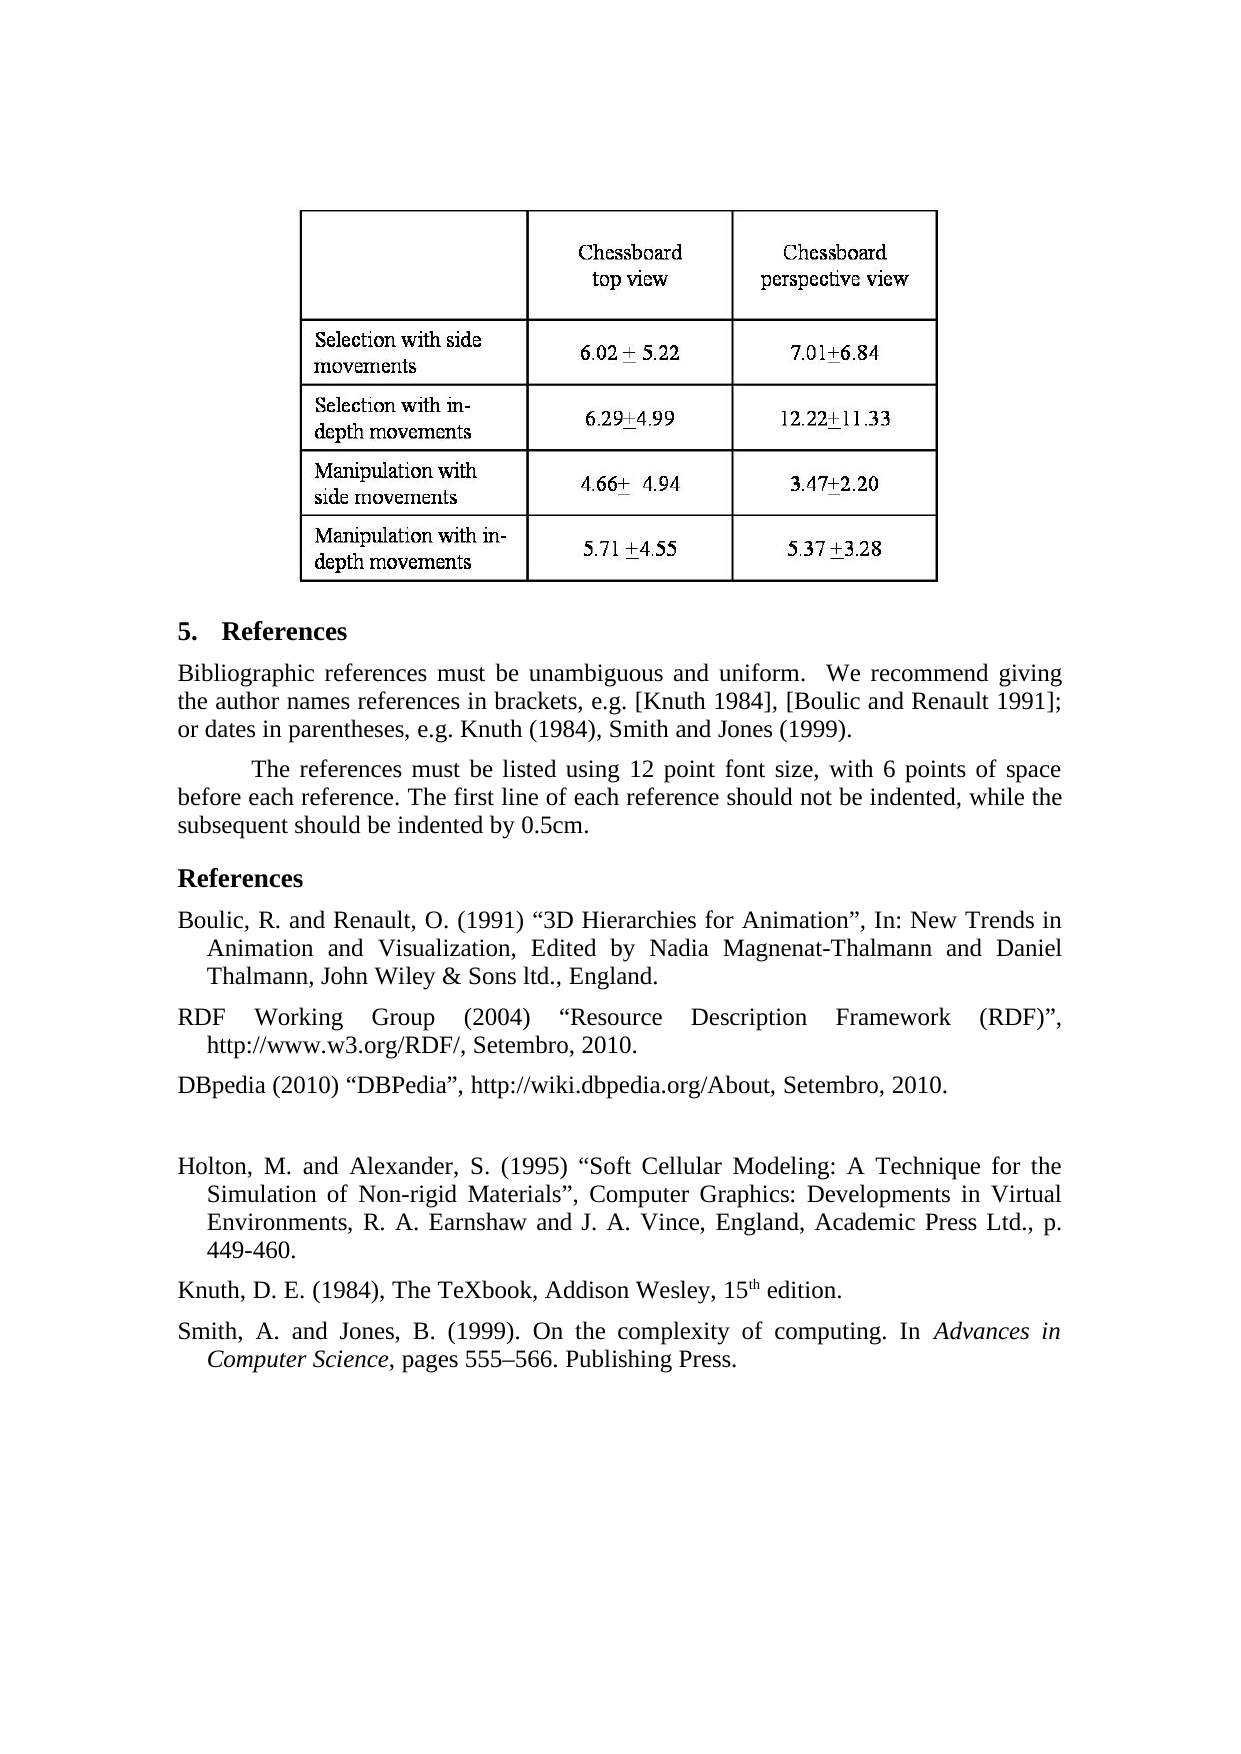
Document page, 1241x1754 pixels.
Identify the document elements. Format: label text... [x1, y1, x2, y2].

text Holton, M. and Alexander, S. (1995) “Soft Cellular Modeling: A Technique for the Simulation of Non-rigid Materials”, Computer Graphics: Developments in Virtual Environments, R. A. Earnshaw and J. A. Vince, England, Academic Press Ltd., p. 449-460. [177, 1152, 1063, 1264]
text RDF Working Group (2004) “Resource Description Framework (RDF)”, http://www.w3.org/RDF/, Setembro, 2010. [177, 1003, 1063, 1059]
text The references must be listed using 12 point font size, with 6 points of space before each reference. The first line of each reference should not be indented, while the subsequent should be indented by 0.5cm. [177, 755, 1063, 839]
title References [177, 616, 1063, 646]
picture [293, 206, 941, 586]
text DBpedia (2010) “DBPedia”, http://wiki.dbpedia.org/About, Setembro, 2010. [177, 1071, 1063, 1099]
text Smith, A. and Jones, B. (1999). On the complexity of computing. In Advances in Computer Science, pages 555–566. Publishing Press. [177, 1317, 1063, 1373]
text Knuth, D. E. (1984), The TeXbook, Addison Wesley, 15th edition. [177, 1276, 1063, 1304]
text Bibliographic references must be unambiguous and uniform. We recommend giving the author names references in brackets, e.g. [Knuth 1984], [Boulic and Renault 1991]; or dates in parentheses, e.g. Knuth (1984), Smith and Jones (1999). [177, 658, 1063, 743]
text References [177, 864, 1063, 894]
text Boulic, R. and Renault, O. (1991) “3D Hierarchies for Animation”, In: New Trends in Animation and Visualization, Edited by Nadia Magnenat-Thalmann and Daniel Thalmann, John Wiley & Sons ltd., England. [177, 906, 1063, 990]
